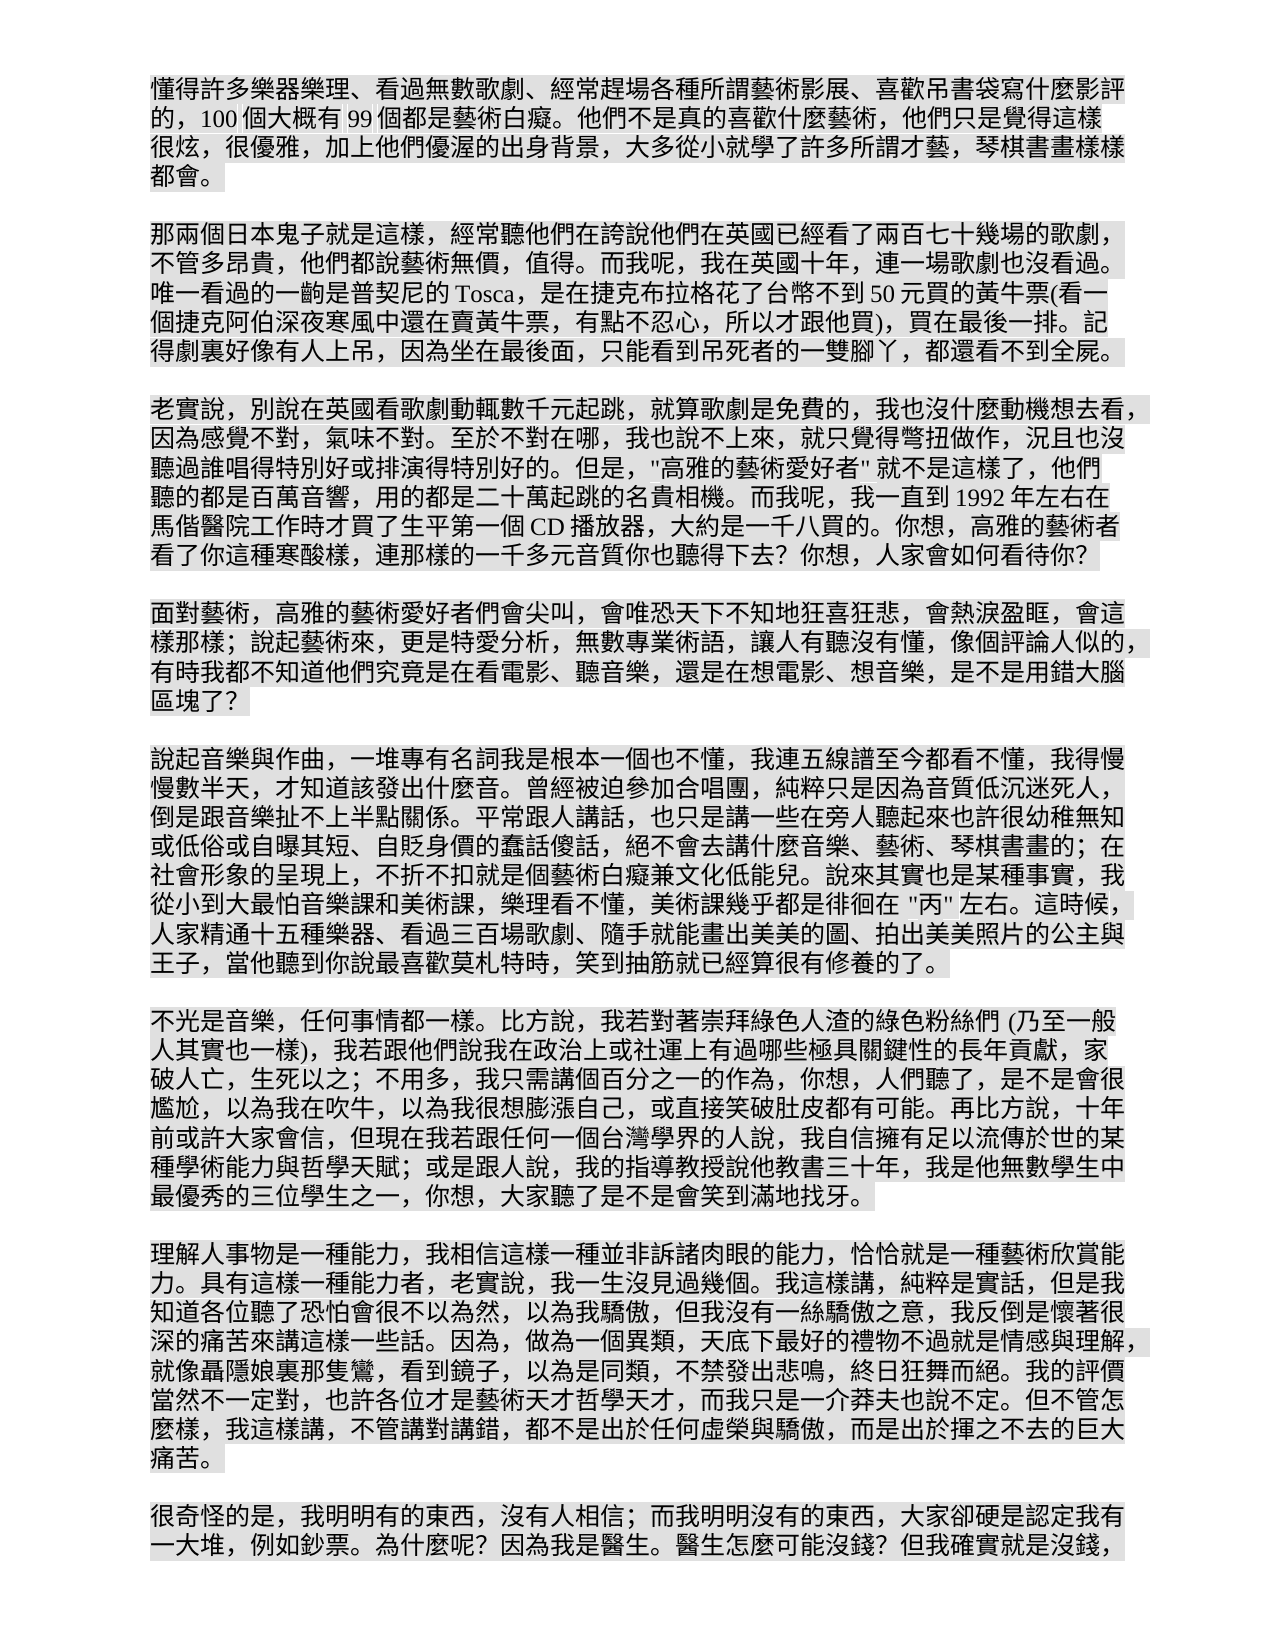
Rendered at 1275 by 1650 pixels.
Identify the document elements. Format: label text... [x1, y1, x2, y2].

text 人家日本王子及公主聽到我回答說我有時候會聽古典音樂，都已經笑到抽筋；當我進一步回答說我最喜歡莫札特，他們小倆口當然更是笑到差點氣喘發作。這沒什麼好奇怪，這就好像你會不會相信街角某個蓬頭垢面衣衫襤褸的流浪漢其實擁有某種你難以企及的深刻心靈？當你聽到阿匹婆說她最喜歡康德哲學及歌德大文豪的作品時，你會不會覺得很滑稽很可笑？ 台灣人，日本人，印度人，印尼人，越南人，似乎亞洲人都差不多，也許西方人也好不了多少。人是這樣一種生物，他基本上是根據肉眼來看待世界的。更具體地講，他是根據社會的某種量化指標以及形象塑造與呈現來判斷一個人的心靈、智能乃至人品高低。 所謂高雅的藝術，琴棋書畫等等，往往屬於某個階級。我敢這麼說，100個會彈琴會畫畫、懂得許多樂器樂理、看過無數歌劇、經常趕場各種所謂藝術影展、喜歡吊書袋寫什麼影評的，100個大概有99個都是藝術白癡。他們不是真的喜歡什麼藝術，他們只是覺得這樣很炫，很優雅，加上他們優渥的出身背景，大多從小就學了許多所謂才藝，琴棋書畫樣樣都會。 那兩個日本鬼子就是這樣，經常聽他們在誇說他們在英國已經看了兩百七十幾場的歌劇，不管多昂貴，他們都說藝術無價，值得。而我呢，我在英國十年，連一場歌劇也沒看過。唯一看過的一齣是普契尼的Tosca，是在捷克布拉格花了台幣不到50元買的黃牛票(看一個捷克阿伯深夜寒風中還在賣黃牛票，有點不忍心，所以才跟他買)，買在最後一排。記得劇裏好像有人上吊，因為坐在最後面，只能看到吊死者的一雙腳丫，都還看不到全屍。 老實說，別說在英國看歌劇動輒數千元起跳，就算歌劇是免費的，我也沒什麼動機想去看，因為感覺不對，氣味不對。至於不對在哪，我也說不上來，就只覺得彆扭做作，況且也沒聽過誰唱得特別好或排演得特別好的。但是，"高雅的藝術愛好者" 就不是這樣了，他們聽的都是百萬音響，用的都是二十萬起跳的名貴相機。而我呢，我一直到1992年左右在馬偕醫院工作時才買了生平第一個CD播放器，大約是一千八買的。你想，高雅的藝術者看了你這種寒酸樣，連那樣的一千多元音質你也聽得下去？你想，人家會如何看待你？ 面對藝術，高雅的藝術愛好者們會尖叫，會唯恐天下不知地狂喜狂悲，會熱淚盈眶，會這樣那樣；說起藝術來，更是特愛分析，無數專業術語，讓人有聽沒有懂，像個評論人似的，有時我都不知道他們究竟是在看電影、聽音樂，還是在想電影、想音樂，是不是用錯大腦區塊了？ 說起音樂與作曲，一堆專有名詞我是根本一個也不懂，我連五線譜至今都看不懂，我得慢慢數半天，才知道該發出什麼音。曾經被迫參加合唱團，純粹只是因為音質低沉迷死人，倒是跟音樂扯不上半點關係。平常跟人講話，也只是講一些在旁人聽起來也許很幼稚無知或低俗或自曝其短、自貶身價的蠢話傻話，絕不會去講什麼音樂、藝術、琴棋書畫的；在社會形象的呈現上，不折不扣就是個藝術白癡兼文化低能兒。說來其實也是某種事實，我從小到大最怕音樂課和美術課，樂理看不懂，美術課幾乎都是徘徊在 "丙" 左右。這時候，人家精通十五種樂器、看過三百場歌劇、隨手就能畫出美美的圖、拍出美美照片的公主與王子，當他聽到你說最喜歡莫札特時，笑到抽筋就已經算很有修養的了。 不光是音樂，任何事情都一樣。比方說，我若對著崇拜綠色人渣的綠色粉絲們 (乃至一般人其實也一樣)，我若跟他們說我在政治上或社運上有過哪些極具關鍵性的長年貢獻，家破人亡，生死以之；不用多，我只需講個百分之一的作為，你想，人們聽了，是不是會很尷尬，以為我在吹牛，以為我很想膨漲自己，或直接笑破肚皮都有可能。再比方說，十年前或許大家會信，但現在我若跟任何一個台灣學界的人說，我自信擁有足以流傳於世的某種學術能力與哲學天賦；或是跟人說，我的指導教授說他教書三十年，我是他無數學生中最優秀的三位學生之一，你想，大家聽了是不是會笑到滿地找牙。 理解人事物是一種能力，我相信這樣一種並非訴諸肉眼的能力，恰恰就是一種藝術欣賞能力。具有這樣一種能力者，老實說，我一生沒見過幾個。我這樣講，純粹是實話，但是我知道各位聽了恐怕會很不以為然，以為我驕傲，但我沒有一絲驕傲之意，我反倒是懷著很深的痛苦來講這樣一些話。因為，做為一個異類，天底下最好的禮物不過就是情感與理解，就像聶隱娘裏那隻鸞，看到鏡子，以為是同類，不禁發出悲鳴，終日狂舞而絕。我的評價當然不一定對，也許各位才是藝術天才哲學天才，而我只是一介莽夫也說不定。但不管怎麼樣，我這樣講，不管講對講錯，都不是出於任何虛榮與驕傲，而是出於揮之不去的巨大痛苦。 很奇怪的是，我明明有的東西，沒有人相信；而我明明沒有的東西，大家卻硬是認定我有一大堆，例如鈔票。為什麼呢？因為我是醫生。醫生怎麼可能沒錢？但我確實就是沒錢，比起窮人當然有錢，但是比起絕大多數人卻差多了。 [150, 75, 1125, 1561]
